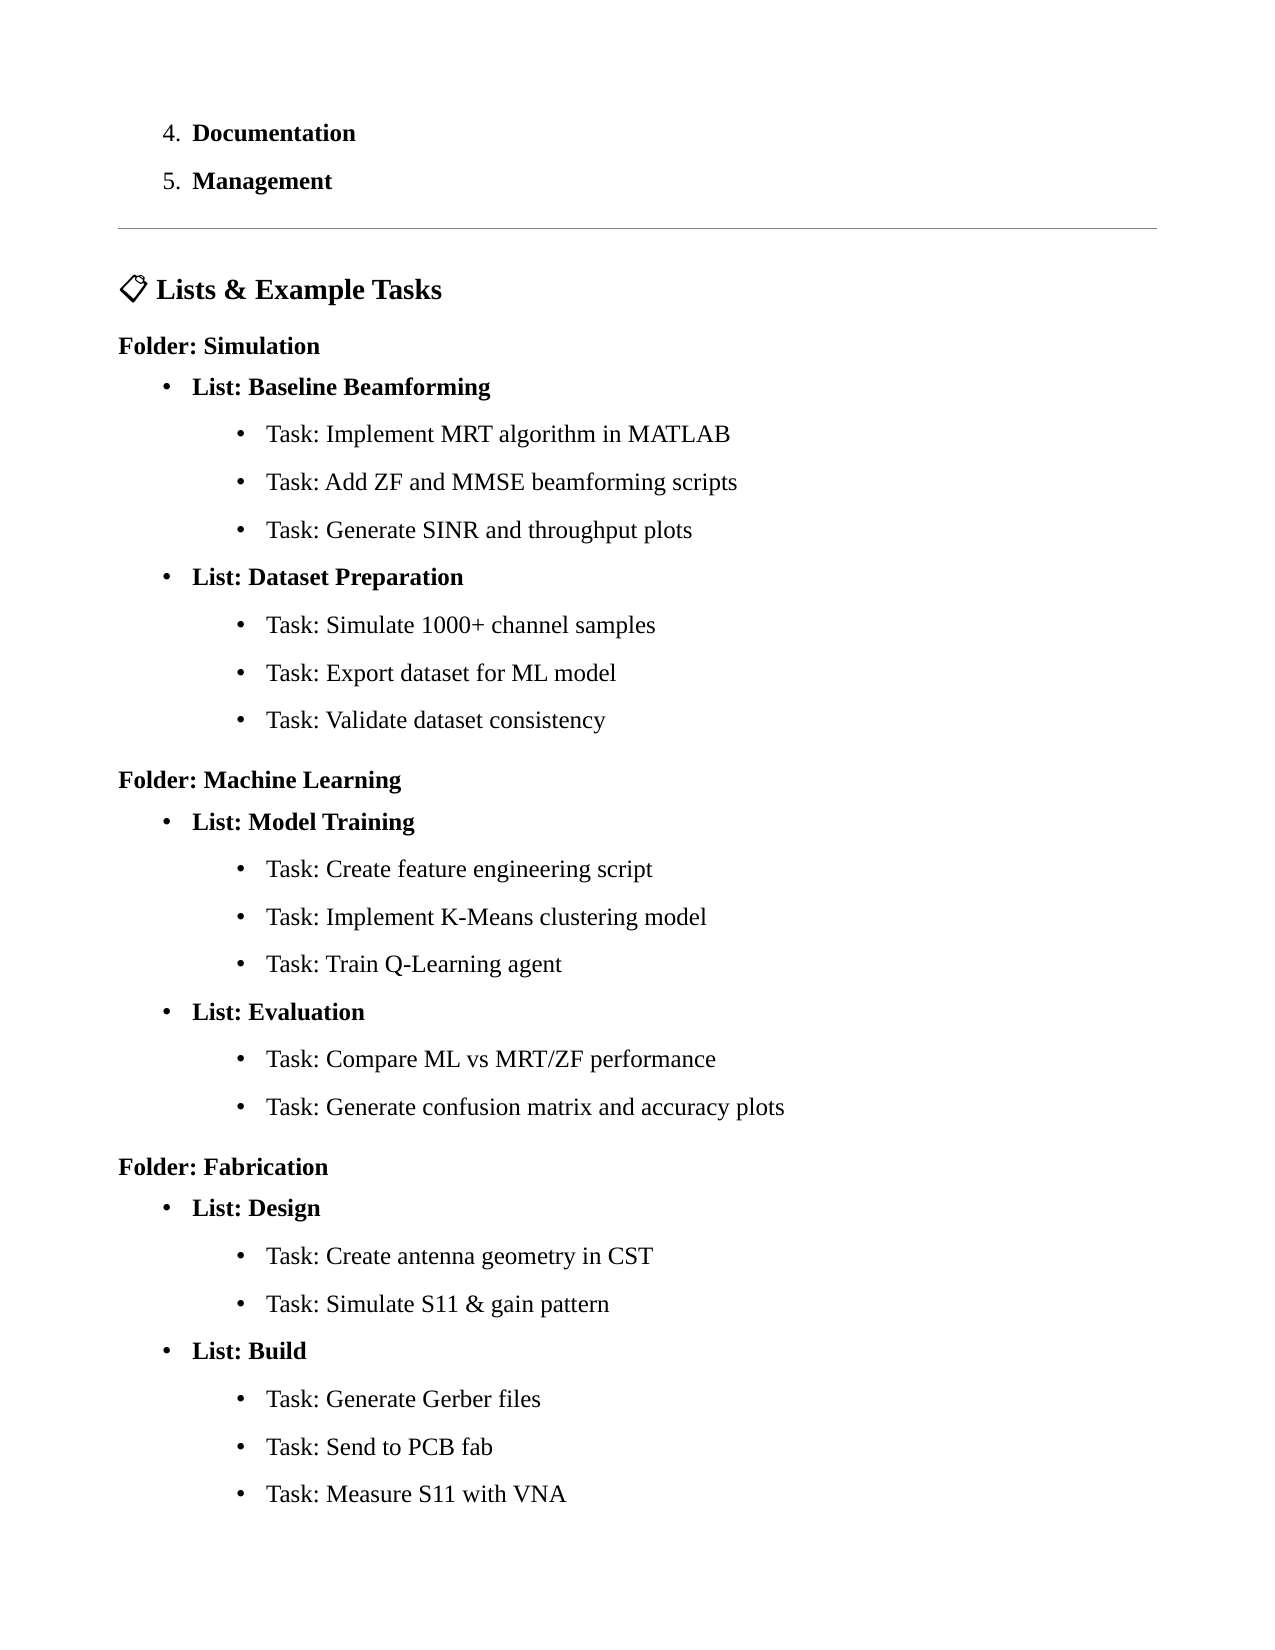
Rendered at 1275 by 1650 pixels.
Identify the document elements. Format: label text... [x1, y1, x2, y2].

list Task: Implement MRT algorithm in MATLAB [236, 419, 1157, 448]
list List: Dataset Preparation [162, 562, 1157, 591]
list List: Build [162, 1336, 1157, 1365]
list Task: Implement K-Means clustering model [236, 902, 1157, 931]
list List: Evaluation [162, 997, 1157, 1026]
list Documentation [162, 118, 1157, 147]
list Task: Create antenna geometry in CST [236, 1241, 1157, 1270]
list Task: Send to PCB fab [236, 1432, 1157, 1460]
list Task: Create feature engineering script [236, 854, 1157, 883]
subtitle 📋 Lists & Example Tasks [118, 272, 1157, 306]
subtitle Folder: Machine Learning [118, 765, 1157, 794]
list Task: Train Q-Learning agent [236, 949, 1157, 978]
list Task: Simulate 1000+ channel samples [236, 610, 1157, 639]
subtitle Folder: Simulation [118, 331, 1157, 359]
list Task: Measure S11 with VNA [236, 1479, 1157, 1508]
list Task: Simulate S11 & gain pattern [236, 1289, 1157, 1317]
list Task: Export dataset for ML model [236, 658, 1157, 686]
list Task: Compare ML vs MRT/ZF performance [236, 1044, 1157, 1073]
list Task: Generate Gerber files [236, 1384, 1157, 1413]
subtitle Folder: Fabrication [118, 1152, 1157, 1181]
list Task: Validate dataset consistency [236, 705, 1157, 734]
list Task: Add ZF and MMSE beamforming scripts [236, 467, 1157, 496]
list Task: Generate confusion matrix and accuracy plots [236, 1092, 1157, 1121]
list Task: Generate SINR and throughput plots [236, 515, 1157, 543]
list List: Design [162, 1193, 1157, 1222]
list List: Baseline Beamforming [162, 372, 1157, 401]
list List: Model Training [162, 807, 1157, 835]
list Management [162, 166, 1157, 194]
